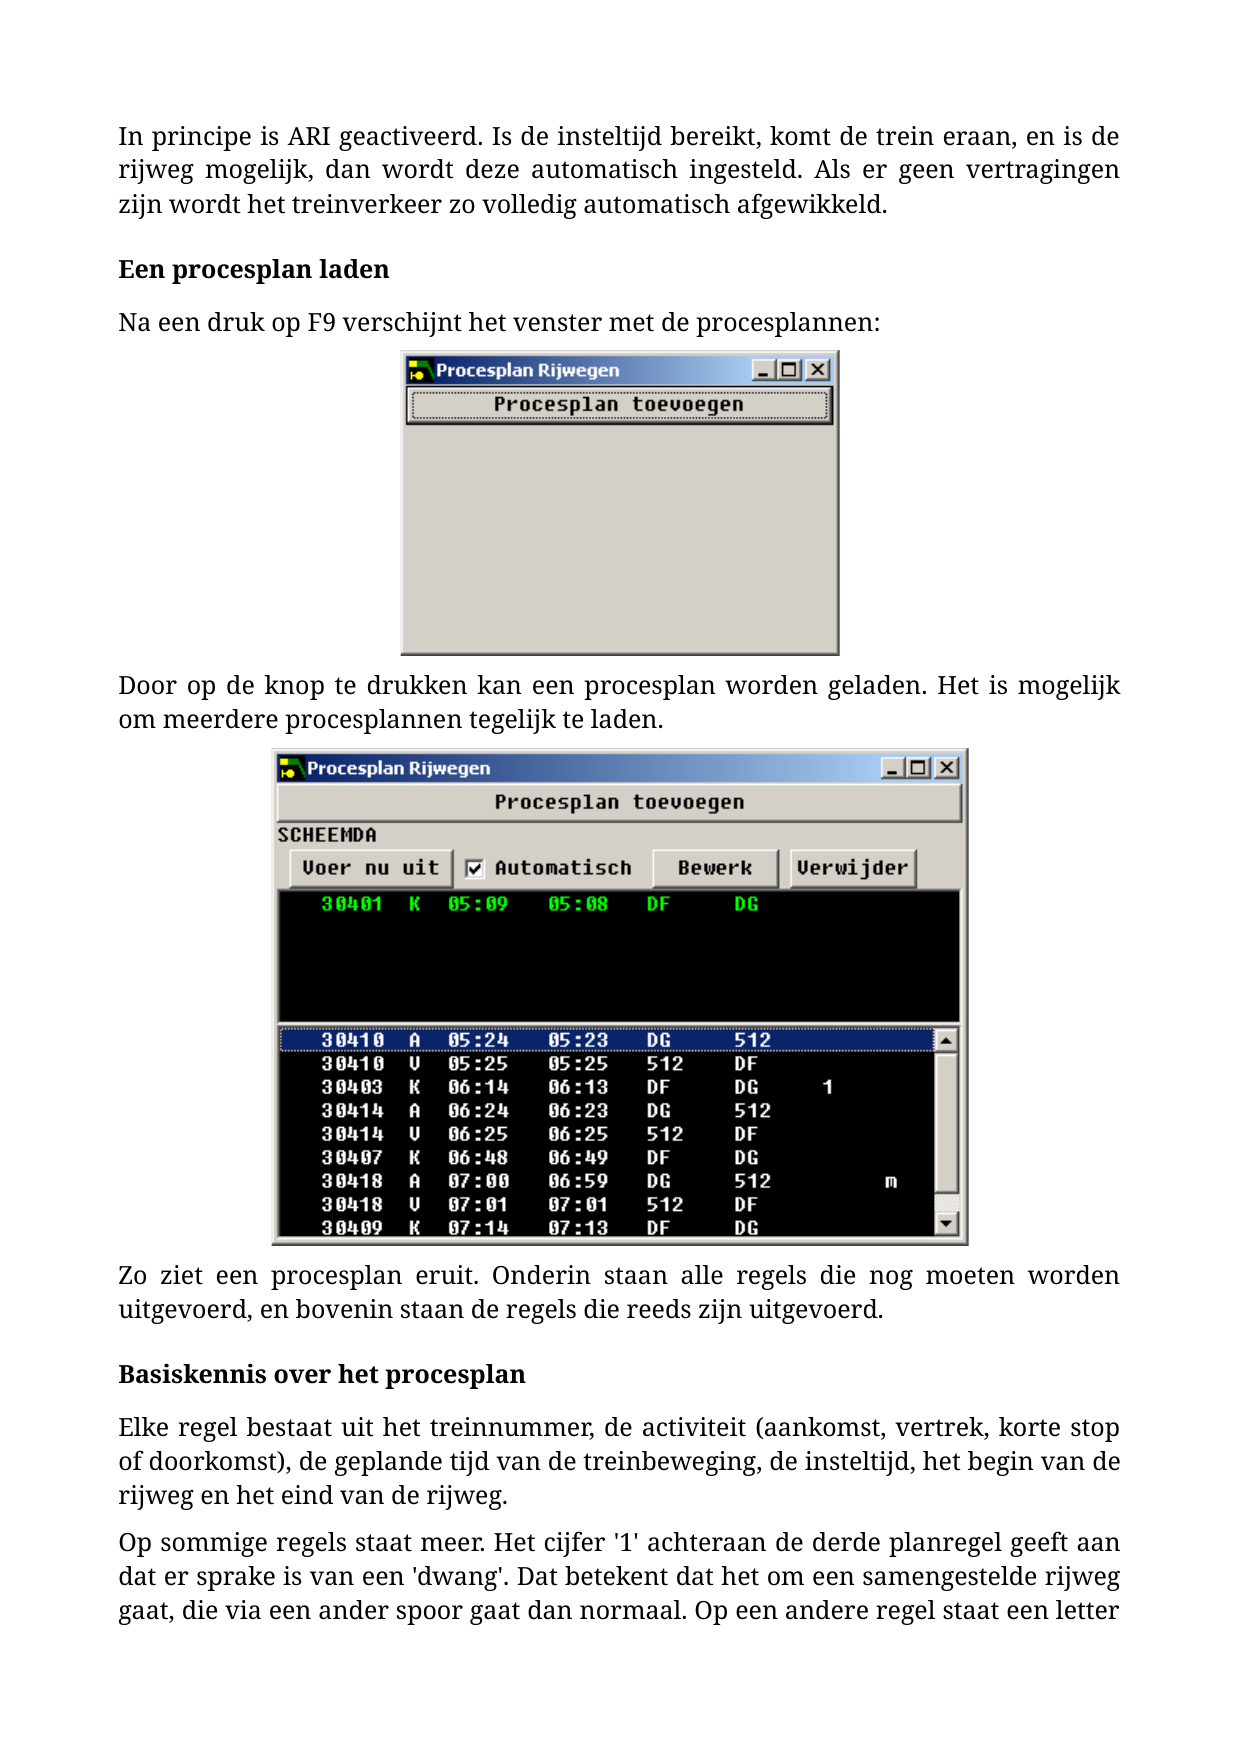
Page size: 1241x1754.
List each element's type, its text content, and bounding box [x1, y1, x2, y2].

text Zo ziet een procesplan eruit. Onderin staan alle regels die nog moeten worden uitgevoerd, en bovenin staan de regels die reeds zijn uitgevoerd. [118, 1258, 1122, 1326]
text Op sommige regels staat meer. Het cijfer '1' achteraan de derde planregel geeft aan dat er sprake is van een 'dwang'. Dat betekent dat het om een samengestelde rijweg gaat, die via een ander spoor gaat dan normaal. Op een andere regel staat een letter [118, 1524, 1122, 1626]
text Na een druk op F9 verschijnt het venster met de procesplannen: [118, 304, 1122, 338]
text Elke regel bestaat uit het treinnummer, de activiteit (aankomst, vertrek, korte stop of doorkomst), de geplande tijd van de treinbeweging, de insteltijd, het begin van de rijweg en het eind van de rijweg. [118, 1410, 1122, 1512]
picture [271, 748, 969, 1246]
text In principe is ARI geactiveerd. Is de insteltijd bereikt, komt de trein eraan, en is de rijweg mogelijk, dan wordt deze automatisch ingesteld. Als er geen vertragingen zijn wordt het treinverkeer zo volledig automatisch afgewikkeld. [118, 118, 1122, 220]
text Door op de knop te drukken kan een procesplan worden geladen. Het is mogelijk om meerdere procesplannen tegelijk te laden. [118, 668, 1122, 736]
subtitle Basiskennis over het procesplan [118, 1357, 1122, 1391]
subtitle Een procesplan laden [118, 252, 1122, 286]
picture [400, 350, 840, 656]
